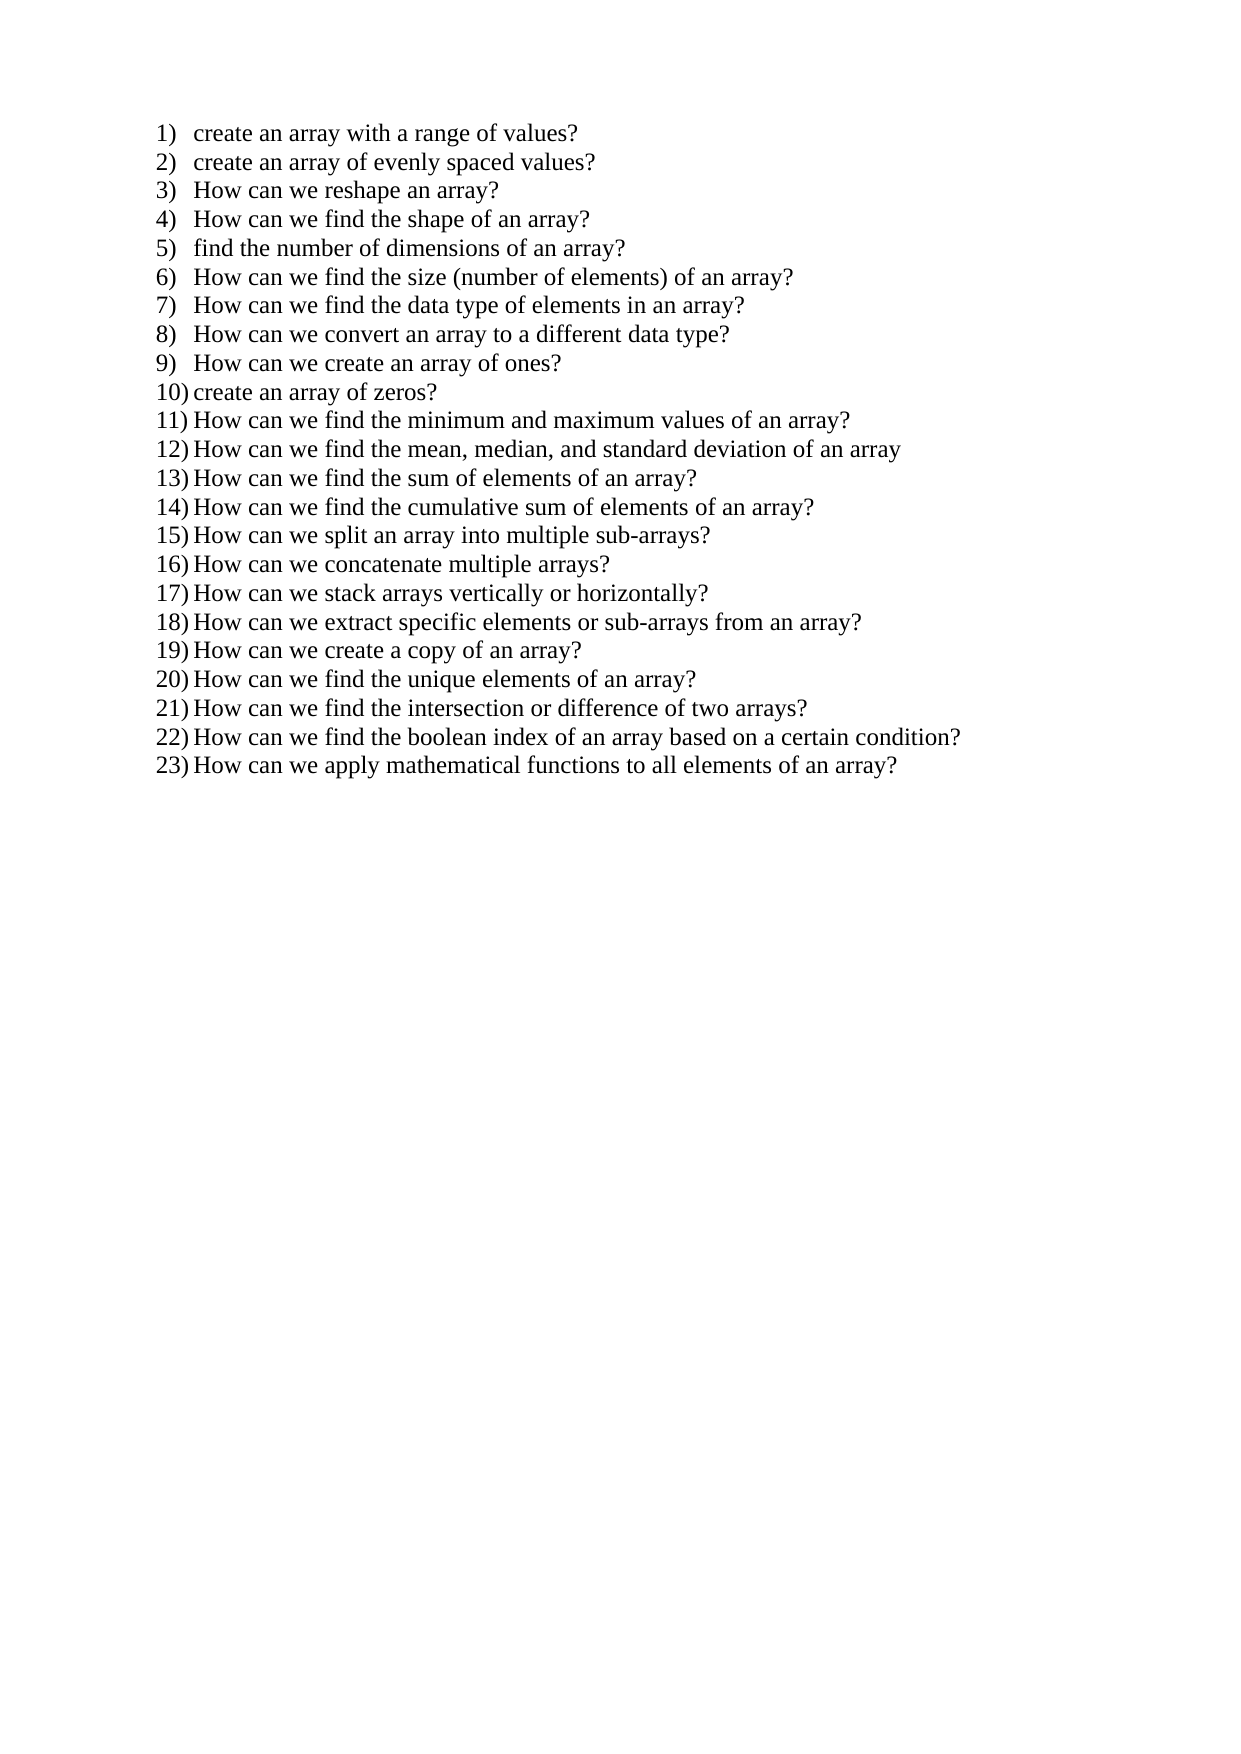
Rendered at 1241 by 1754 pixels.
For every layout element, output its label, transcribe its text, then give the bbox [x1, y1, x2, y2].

list How can we find the shape of an array? [156, 204, 1122, 233]
list How can we find the minimum and maximum values of an array? [156, 406, 1122, 434]
list How can we find the cumulative sum of elements of an array? [156, 492, 1122, 521]
list How can we reshape an array? [156, 176, 1122, 204]
list create an array of zeros? [156, 377, 1122, 406]
list create an array of evenly spaced values? [156, 147, 1122, 176]
list How can we find the data type of elements in an array? [156, 291, 1122, 319]
list create an array with a range of values? [156, 118, 1122, 147]
list How can we find the unique elements of an array? [156, 664, 1122, 693]
list find the number of dimensions of an array? [156, 233, 1122, 262]
list How can we stack arrays vertically or horizontally? [156, 578, 1122, 607]
list How can we extract specific elements or sub-arrays from an array? [156, 607, 1122, 636]
list How can we find the mean, median, and standard deviation of an array [156, 434, 1122, 463]
list How can we apply mathematical functions to all elements of an array? [156, 751, 1122, 779]
list How can we find the intersection or difference of two arrays? [156, 693, 1122, 722]
list How can we find the boolean index of an array based on a certain condition? [156, 722, 1122, 751]
list How can we create a copy of an array? [156, 636, 1122, 664]
list How can we find the sum of elements of an array? [156, 463, 1122, 492]
list How can we split an array into multiple sub-arrays? [156, 521, 1122, 549]
list How can we convert an array to a different data type? [156, 319, 1122, 348]
list How can we concatenate multiple arrays? [156, 549, 1122, 578]
list How can we find the size (number of elements) of an array? [156, 262, 1122, 291]
list How can we create an array of ones? [156, 348, 1122, 377]
